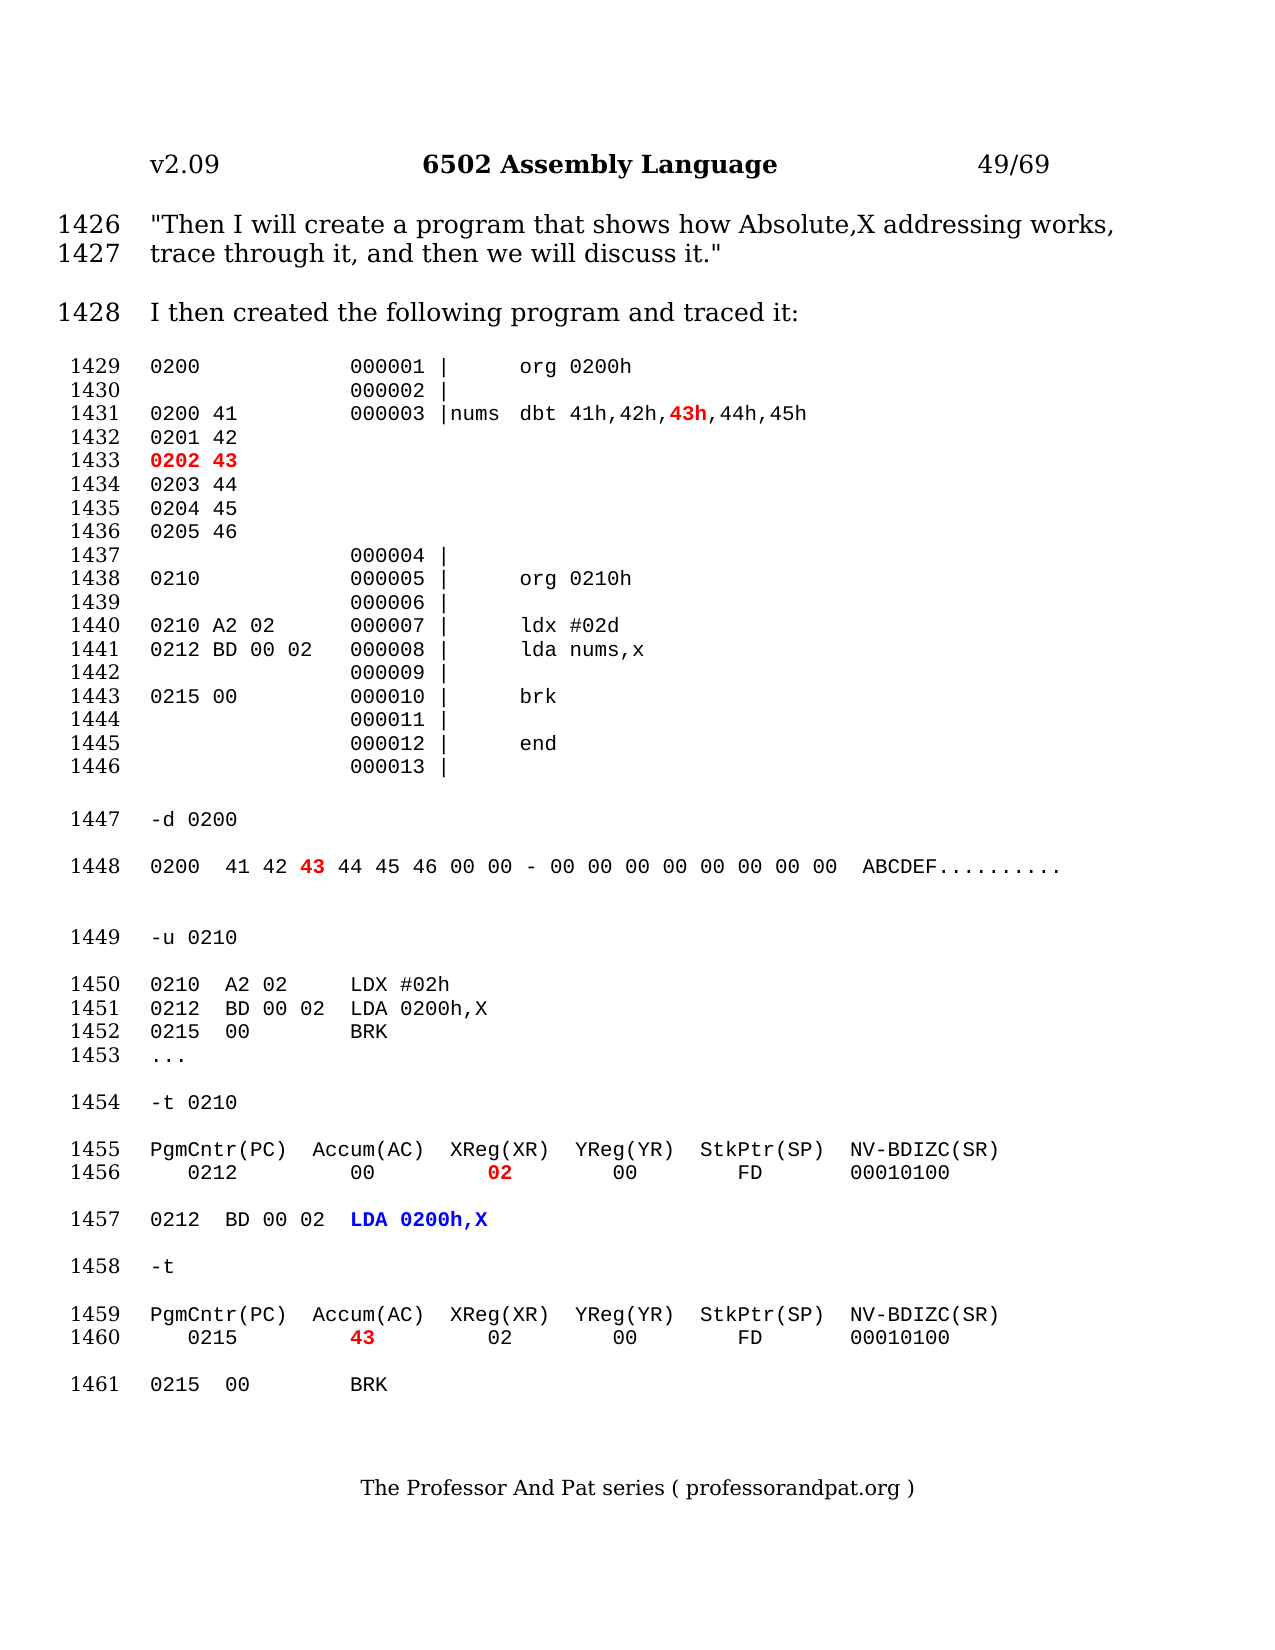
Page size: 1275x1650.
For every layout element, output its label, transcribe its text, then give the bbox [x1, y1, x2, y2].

text 0201 42 [150, 427, 1125, 451]
text 0212 BD 00 02 LDA 0200h,X [150, 998, 1125, 1021]
text 000004 | [150, 545, 1125, 568]
text 0204 45 [150, 498, 1125, 521]
text 0200 000001 | org 0200h [150, 356, 1125, 380]
text -u 0210 [150, 927, 1125, 951]
text PgmCntr(PC) Accum(AC) XReg(XR) YReg(YR) StkPtr(SP) NV-BDIZC(SR) [150, 1139, 1125, 1162]
text -d 0200 [150, 809, 1125, 833]
text 0212 BD 00 02 LDA 0200h,X [150, 1209, 1125, 1233]
text 000012 | end [150, 733, 1125, 757]
text 0210 A2 02 LDX #02h [150, 974, 1125, 998]
text 000002 | [150, 380, 1125, 403]
text 000013 | [150, 757, 1125, 780]
text 000006 | [150, 592, 1125, 615]
text 0212 BD 00 02 000008 | lda nums,x [150, 639, 1125, 662]
text 0205 46 [150, 521, 1125, 545]
text 0215 00 BRK [150, 1374, 1125, 1398]
text 0215 00 BRK [150, 1021, 1125, 1045]
text -t [150, 1257, 1125, 1280]
text 0202 43 [150, 451, 1125, 474]
text 0215 00 000010 | brk [150, 686, 1125, 709]
text ... [150, 1045, 1125, 1068]
text 0210 A2 02 000007 | ldx #02d [150, 615, 1125, 639]
text 0212 00 02 00 FD 00010100 [150, 1162, 1125, 1186]
text 000011 | [150, 709, 1125, 733]
text 0215 43 02 00 FD 00010100 [150, 1327, 1125, 1351]
text 0203 44 [150, 474, 1125, 498]
text PgmCntr(PC) Accum(AC) XReg(XR) YReg(YR) StkPtr(SP) NV-BDIZC(SR) [150, 1304, 1125, 1327]
text 0210 000005 | org 0210h [150, 568, 1125, 592]
text "Then I will create a program that shows how Absolute,X addressing works, trace through it, and then we will discuss it." [150, 210, 1125, 268]
text I then created the following program and traced it: [150, 298, 1125, 327]
text 0200 41 000003 |nums dbt 41h,42h,43h,44h,45h [150, 403, 1125, 427]
text -t 0210 [150, 1092, 1125, 1115]
text 000009 | [150, 662, 1125, 686]
text 0200 41 42 43 44 45 46 00 00 - 00 00 00 00 00 00 00 00 ABCDEF.......... [150, 856, 1125, 880]
